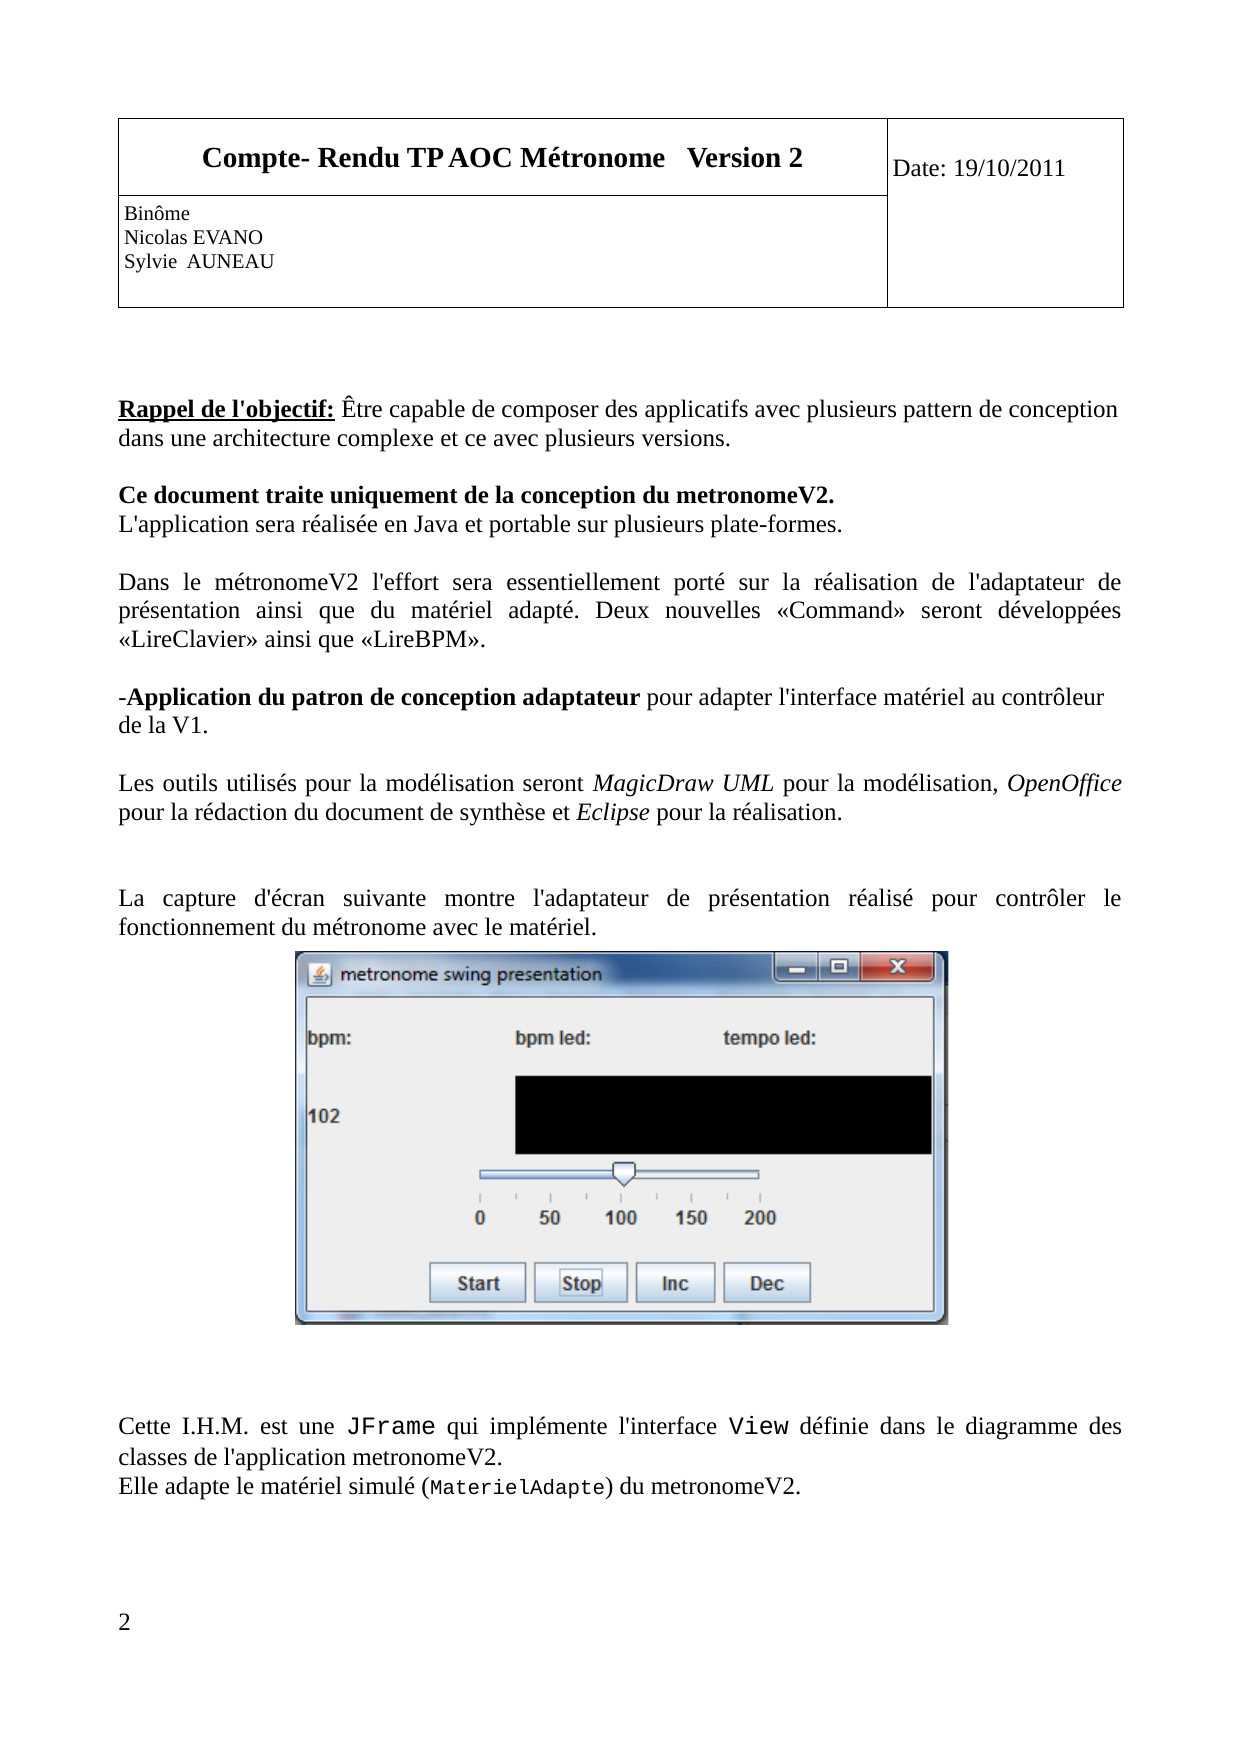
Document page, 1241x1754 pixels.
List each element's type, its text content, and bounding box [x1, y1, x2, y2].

text Ce document traite uniquement de la conception du metronomeV2. [118, 481, 1122, 509]
text Elle adapte le matériel simulé (MaterielAdapte) du metronomeV2. [118, 1471, 1122, 1500]
text Cette I.H.M. est une JFrame qui implémente l'interface View définie dans le diagramme des classes de l'application metronomeV2. [118, 1411, 1122, 1471]
text L'application sera réalisée en Java et portable sur plusieurs plate-formes. [118, 509, 1122, 538]
text Rappel de l'objectif: Être capable de composer des applicatifs avec plusieurs pattern de conception dans une architecture complexe et ce avec plusieurs versions. [118, 394, 1122, 452]
text -Application du patron de conception adaptateur pour adapter l'interface matériel au contrôleur de la V1. [118, 682, 1122, 739]
text La capture d'écran suivante montre l'adaptateur de présentation réalisé pour contrôler le fonctionnement du métronome avec le matériel. [118, 883, 1122, 941]
picture [295, 951, 949, 1325]
text Les outils utilisés pour la modélisation seront MagicDraw UML pour la modélisation, OpenOffice pour la rédaction du document de synthèse et Eclipse pour la réalisation. [118, 768, 1122, 826]
text Dans le métronomeV2 l'effort sera essentiellement porté sur la réalisation de l'adaptateur de présentation ainsi que du matériel adapté. Deux nouvelles «Command» seront développées «LireClavier» ainsi que «LireBPM». [118, 567, 1122, 653]
